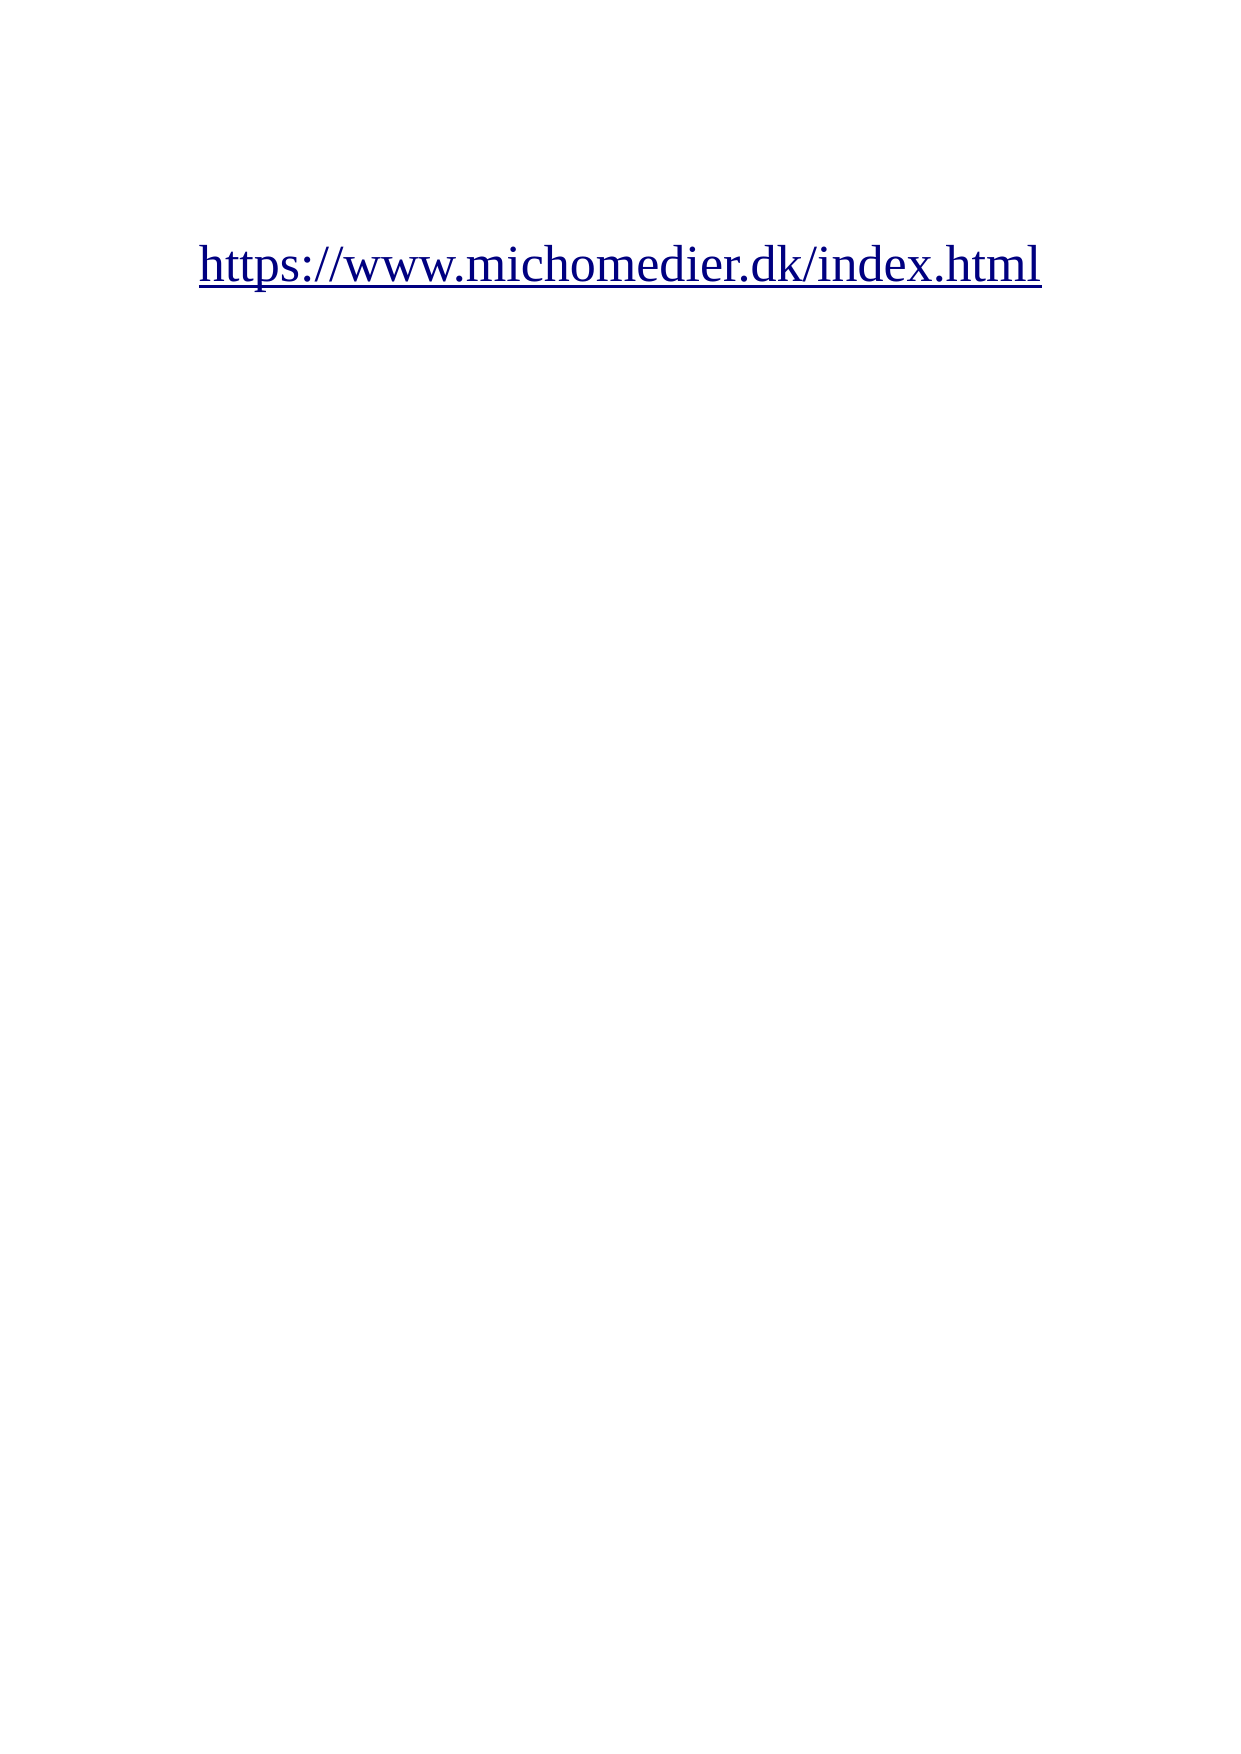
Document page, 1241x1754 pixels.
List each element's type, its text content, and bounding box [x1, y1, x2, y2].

text https://www.michomedier.dk/index.html [118, 233, 1122, 293]
